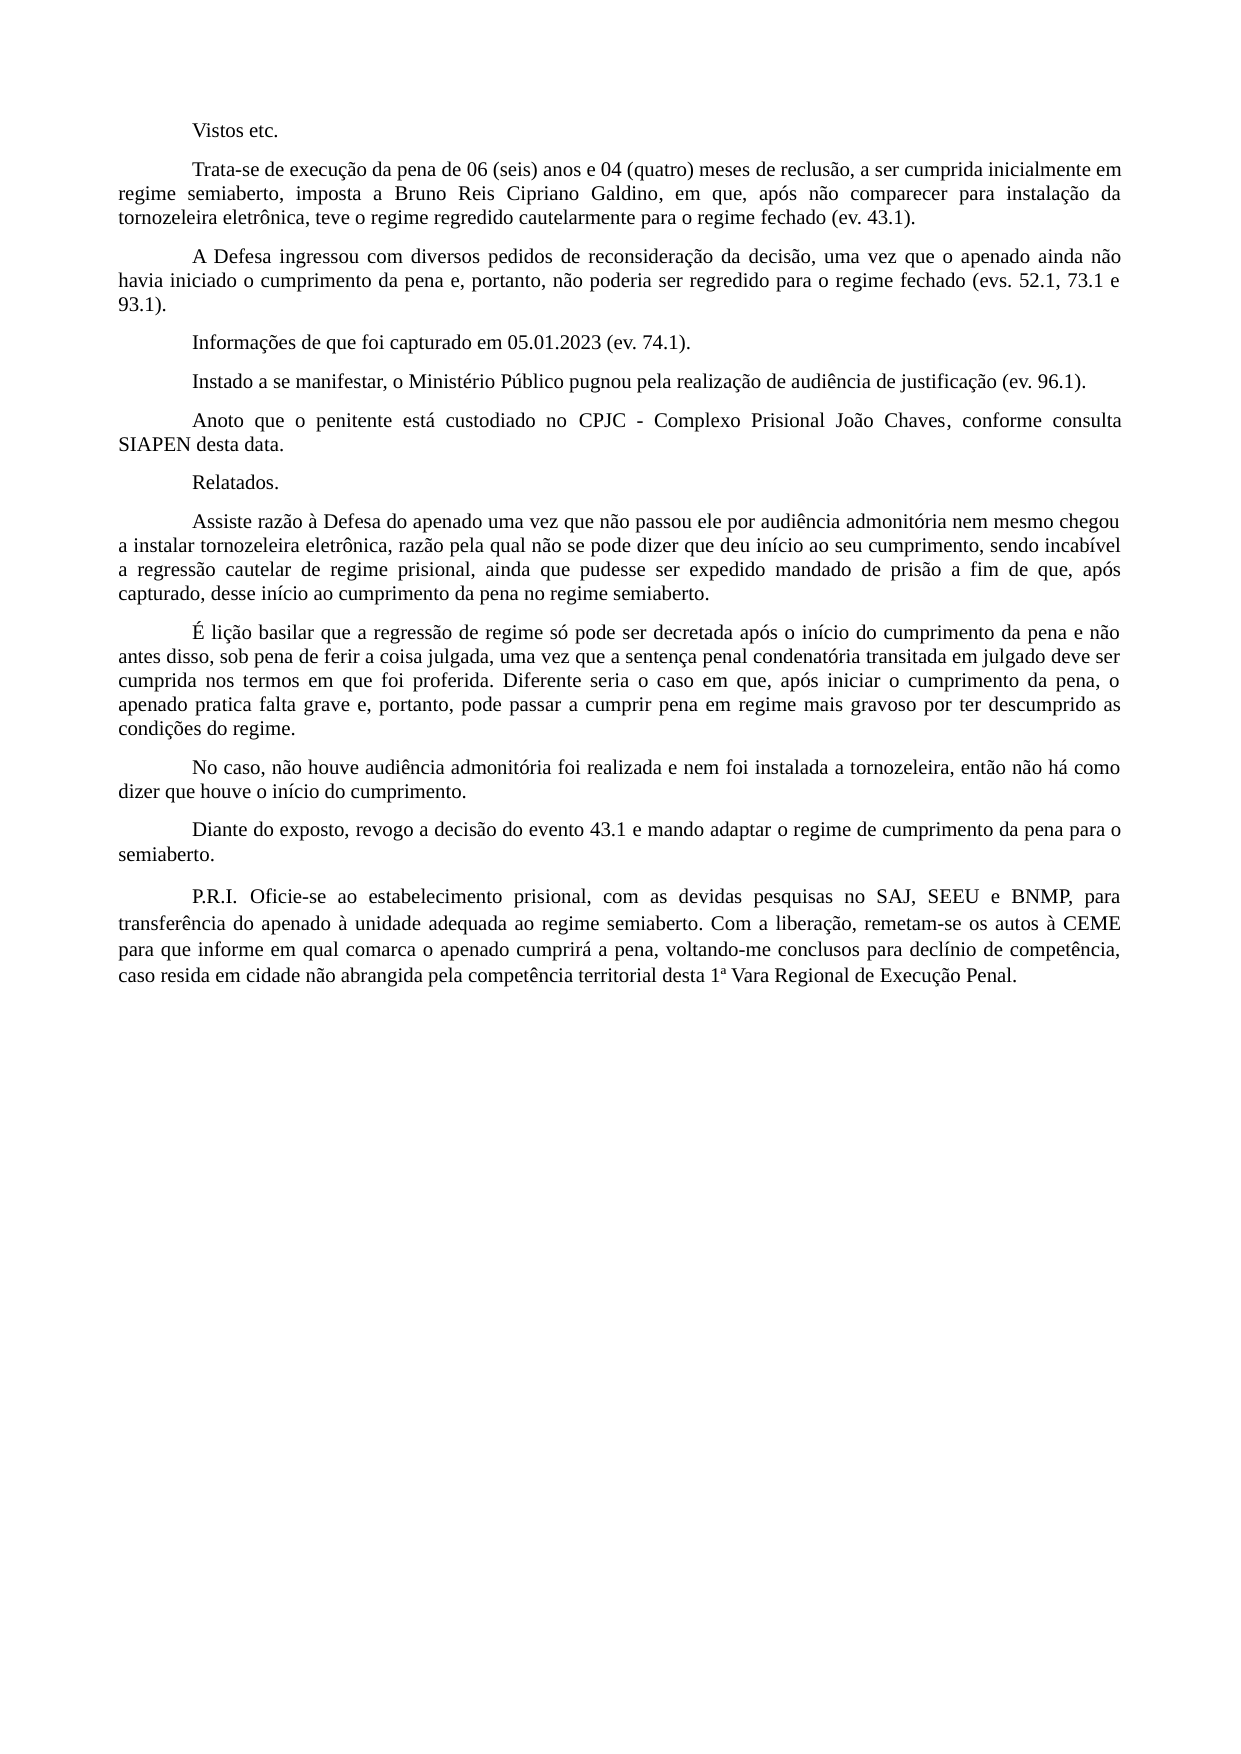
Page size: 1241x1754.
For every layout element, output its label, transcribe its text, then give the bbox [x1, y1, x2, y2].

text Anoto que o penitente está custodiado no CPJC - Complexo Prisional João Chaves, conforme consulta SIAPEN desta data. [118, 408, 1122, 456]
text P.R.I. Oficie-se ao estabelecimento prisional, com as devidas pesquisas no SAJ, SEEU e BNMP, para transferência do apenado à unidade adequada ao regime semiaberto. Com a liberação, remetam-se os autos à CEME para que informe em qual comarca o apenado cumprirá a pena, voltando-me conclusos para declínio de competência, caso resida em cidade não abrangida pela competência territorial desta 1ª Vara Regional de Execução Penal. [118, 880, 1122, 987]
text Vistos etc. [118, 118, 1122, 142]
text Trata-se de execução da pena de 06 (seis) anos e 04 (quatro) meses de reclusão, a ser cumprida inicialmente em regime semiaberto, imposta a Bruno Reis Cipriano Galdino, em que, após não comparecer para instalação da tornozeleira eletrônica, teve o regime regredido cautelarmente para o regime fechado (ev. 43.1). [118, 157, 1122, 229]
text Informações de que foi capturado em 05.01.2023 (ev. 74.1). [118, 330, 1122, 354]
text Diante do exposto, revogo a decisão do evento 43.1 e mando adaptar o regime de cumprimento da pena para o semiaberto. [118, 817, 1122, 866]
text No caso, não houve audiência admonitória foi realizada e nem foi instalada a tornozeleira, então não há como dizer que houve o início do cumprimento. [118, 755, 1122, 803]
text Relatados. [118, 470, 1122, 494]
text Instado a se manifestar, o Ministério Público pugnou pela realização de audiência de justificação (ev. 96.1). [118, 369, 1122, 393]
text Assiste razão à Defesa do apenado uma vez que não passou ele por audiência admonitória nem mesmo chegou a instalar tornozeleira eletrônica, razão pela qual não se pode dizer que deu início ao seu cumprimento, sendo incabível a regressão cautelar de regime prisional, ainda que pudesse ser expedido mandado de prisão a fim de que, após capturado, desse início ao cumprimento da pena no regime semiaberto. [118, 509, 1122, 605]
text A Defesa ingressou com diversos pedidos de reconsideração da decisão, uma vez que o apenado ainda não havia iniciado o cumprimento da pena e, portanto, não poderia ser regredido para o regime fechado (evs. 52.1, 73.1 e 93.1). [118, 243, 1122, 316]
text É lição basilar que a regressão de regime só pode ser decretada após o início do cumprimento da pena e não antes disso, sob pena de ferir a coisa julgada, uma vez que a sentença penal condenatória transitada em julgado deve ser cumprida nos termos em que foi proferida. Diferente seria o caso em que, após iniciar o cumprimento da pena, o apenado pratica falta grave e, portanto, pode passar a cumprir pena em regime mais gravoso por ter descumprido as condições do regime. [118, 620, 1122, 740]
